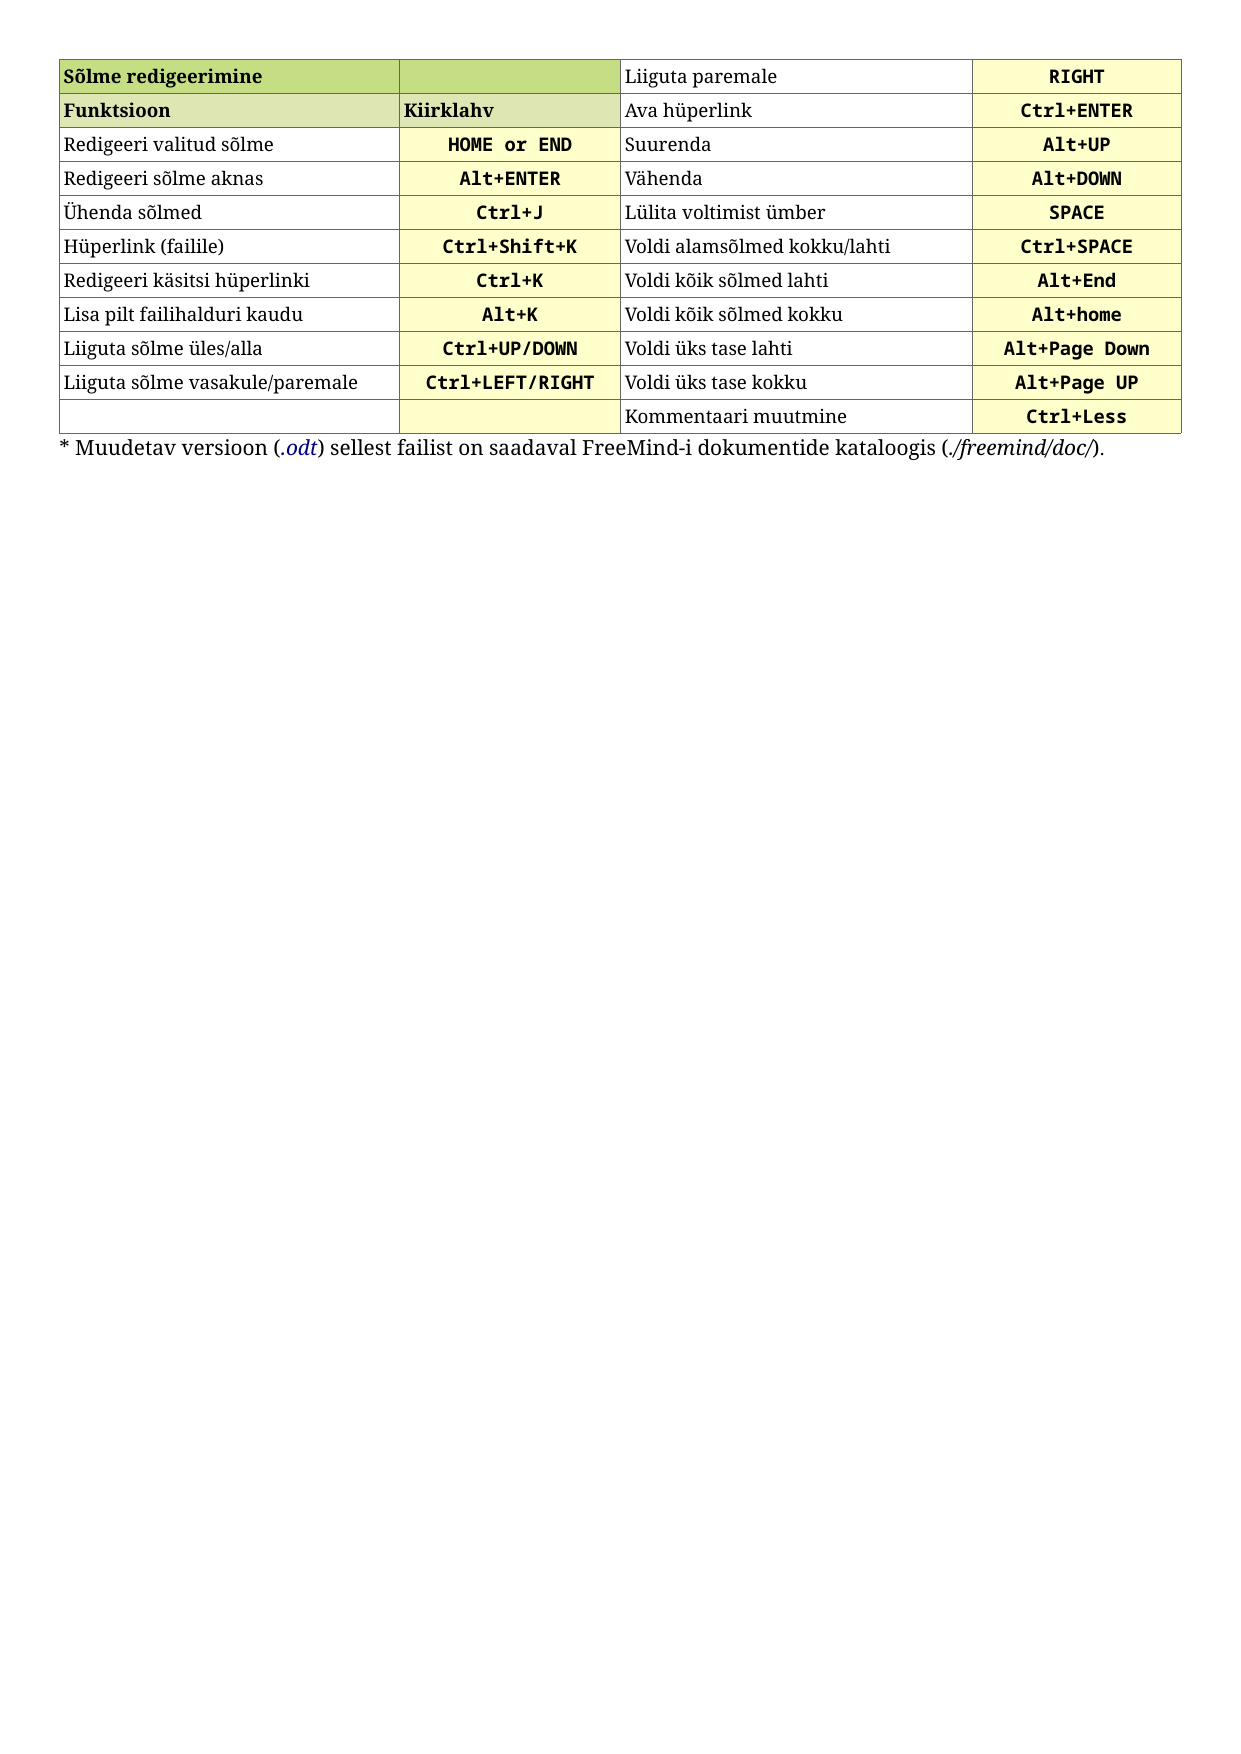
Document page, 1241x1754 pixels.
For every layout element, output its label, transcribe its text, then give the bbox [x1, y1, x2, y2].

table_cell Alt+Page UP [973, 366, 1181, 399]
table_cell HOME or END [400, 128, 620, 161]
table_cell Lisa pilt failihalduri kaudu [60, 298, 399, 331]
table_cell RIGHT [973, 60, 1181, 93]
table_cell Ctrl+J [400, 196, 620, 229]
text * Muudetav versioon (.odt) sellest failist on saadaval FreeMind-i dokumentide kataloogis (./freemind/doc/). [59, 434, 1181, 461]
table_cell Ctrl+UP/DOWN [400, 332, 620, 365]
table_cell Redigeeri sõlme aknas [60, 162, 399, 195]
table_cell Ctrl+Shift+K [400, 230, 620, 263]
table_cell Voldi kõik sõlmed kokku [621, 298, 972, 331]
table_cell [400, 400, 620, 433]
table_cell Voldi alamsõlmed kokku/lahti [621, 230, 972, 263]
table_cell Alt+home [973, 298, 1181, 331]
table_cell Liiguta paremale [621, 60, 972, 93]
table_cell Redigeeri valitud sõlme [60, 128, 399, 161]
table_cell Ava hüperlink [621, 94, 972, 127]
table_cell Ctrl+K [400, 264, 620, 297]
table_cell Liiguta sõlme vasakule/paremale [60, 366, 399, 399]
table_cell Vähenda [621, 162, 972, 195]
table_cell Alt+End [973, 264, 1181, 297]
table_cell Alt+UP [973, 128, 1181, 161]
table_cell [60, 400, 399, 433]
table_cell Voldi üks tase kokku [621, 366, 972, 399]
table_cell Redigeeri käsitsi hüperlinki [60, 264, 399, 297]
table_cell Ühenda sõlmed [60, 196, 399, 229]
table_cell [400, 60, 620, 93]
table_cell Lülita voltimist ümber [621, 196, 972, 229]
table_cell Alt+K [400, 298, 620, 331]
table_cell Liiguta sõlme üles/alla [60, 332, 399, 365]
table_cell Ctrl+SPACE [973, 230, 1181, 263]
table_cell Kiirklahv [400, 94, 620, 127]
table_cell Voldi kõik sõlmed lahti [621, 264, 972, 297]
table_cell Alt+ENTER [400, 162, 620, 195]
table_cell Ctrl+ENTER [973, 94, 1181, 127]
table_cell Ctrl+Less [973, 400, 1181, 433]
table_cell Ctrl+LEFT/RIGHT [400, 366, 620, 399]
table_cell Funktsioon [60, 94, 399, 127]
table_cell SPACE [973, 196, 1181, 229]
table_cell Voldi üks tase lahti [621, 332, 972, 365]
table_cell Suurenda [621, 128, 972, 161]
table_cell Kommentaari muutmine [621, 400, 972, 433]
table_cell Hüperlink (failile) [60, 230, 399, 263]
table_cell Alt+DOWN [973, 162, 1181, 195]
table_cell Alt+Page Down [973, 332, 1181, 365]
table_cell Sõlme redigeerimine [60, 60, 399, 93]
